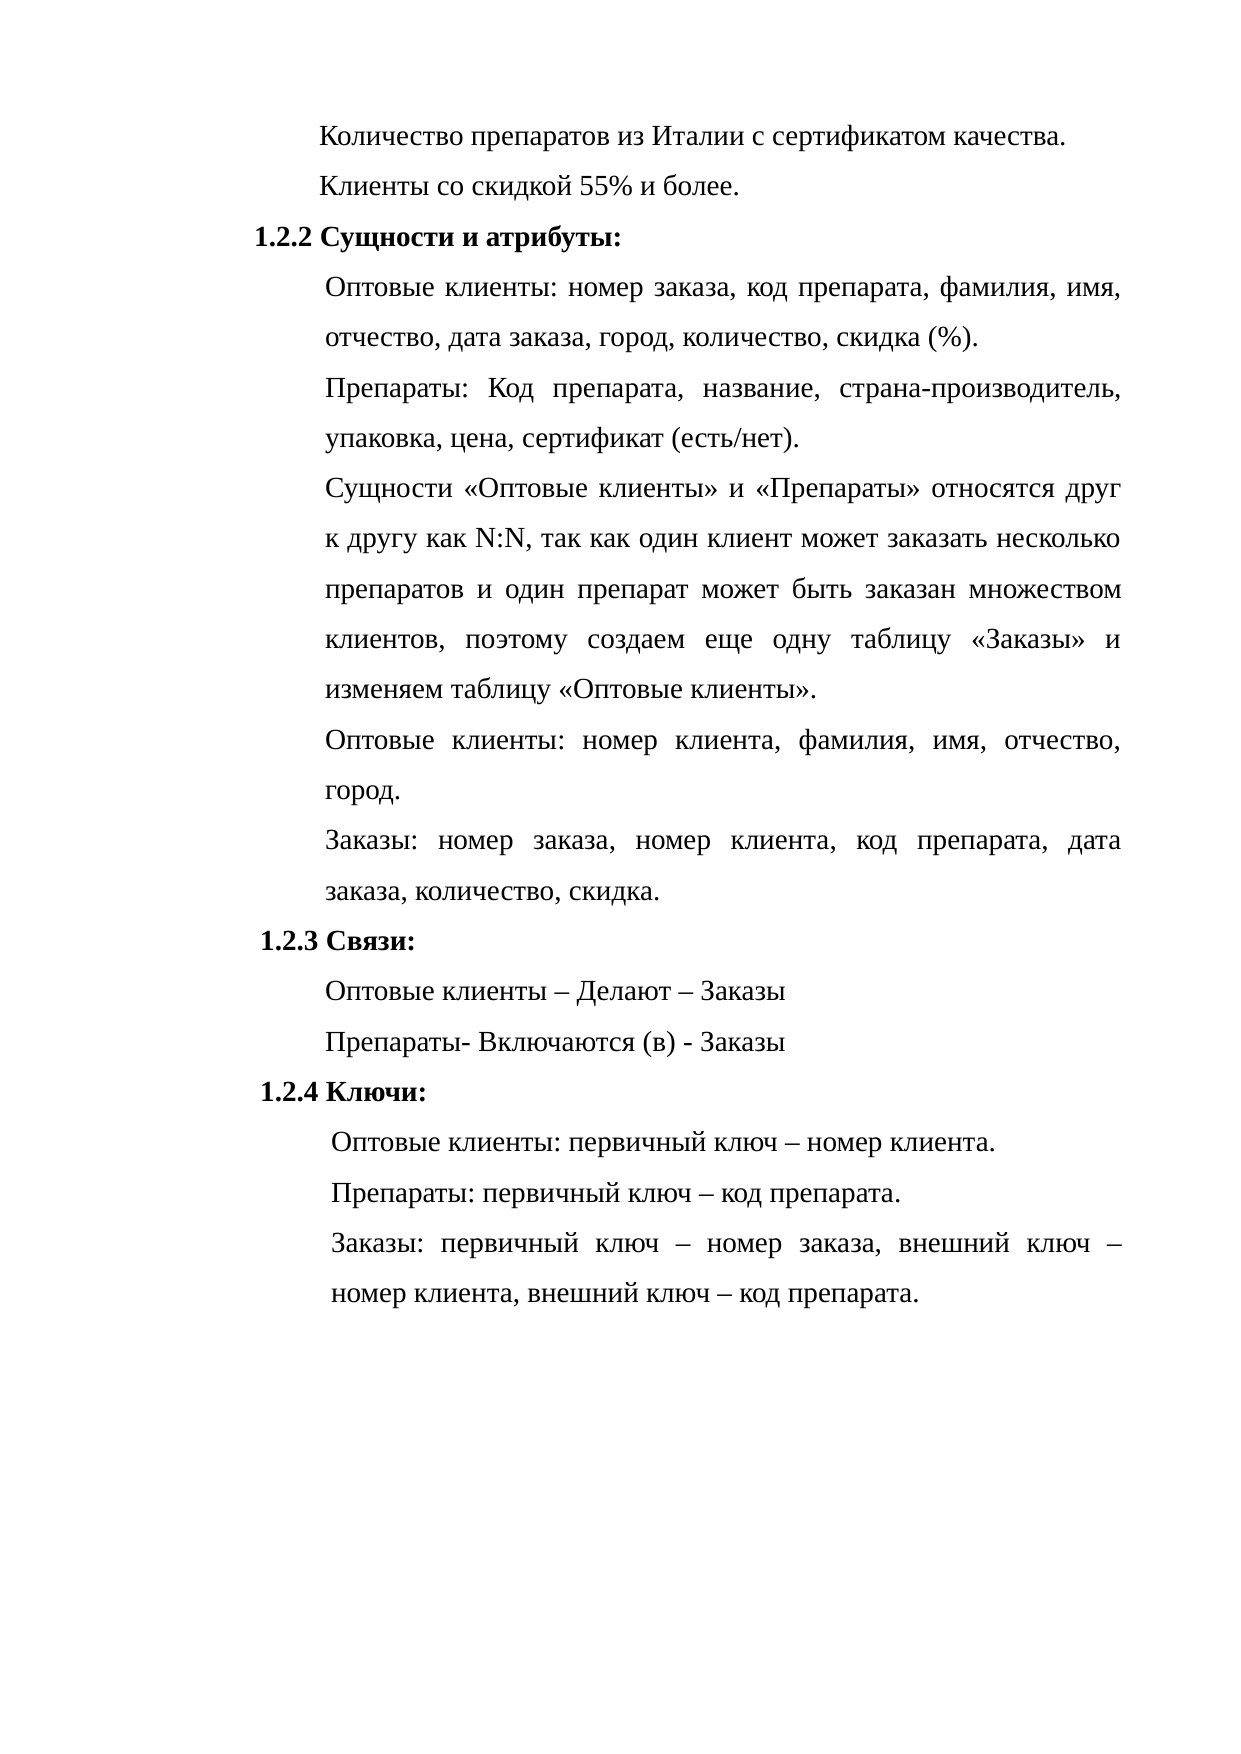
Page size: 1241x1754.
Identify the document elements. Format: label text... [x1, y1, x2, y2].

list Заказы: номер заказа, номер клиента, код препарата, дата заказа, количество, скидка. [325, 822, 1122, 906]
list 1.2.2 Сущности и атрибуты: [254, 219, 1122, 252]
list 1.2.3 Связи: [260, 923, 1122, 957]
list Оптовые клиенты: номер заказа, код препарата, фамилия, имя, отчество, дата заказа, город, количество, скидка (%). [325, 269, 1122, 353]
list Оптовые клиенты: первичный ключ – номер клиента. [331, 1124, 1122, 1158]
list Оптовые клиенты – Делают – Заказы [325, 973, 1122, 1007]
list Препараты: первичный ключ – код препарата. [331, 1175, 1122, 1208]
list Препараты- Включаются (в) - Заказы [325, 1024, 1122, 1057]
list Клиенты со скидкой 55% и более. [319, 168, 1122, 202]
list Препараты: Код препарата, название, страна-производитель, упаковка, цена, сертификат (есть/нет). [325, 370, 1122, 453]
list Сущности «Оптовые клиенты» и «Препараты» относятся друг к другу как N:N, так как один клиент может заказать несколько препаратов и один препарат может быть заказан множеством клиентов, поэтому создаем еще одну таблицу «Заказы» и изменяем таблицу «Оптовые клиенты». [325, 470, 1122, 705]
list 1.2.4 Ключи: [260, 1074, 1122, 1108]
list Заказы: первичный ключ – номер заказа, внешний ключ – номер клиента, внешний ключ – код препарата. [331, 1225, 1122, 1309]
list Оптовые клиенты: номер клиента, фамилия, имя, отчество, город. [325, 722, 1122, 806]
list Количество препаратов из Италии с сертификатом качества. [319, 118, 1122, 152]
